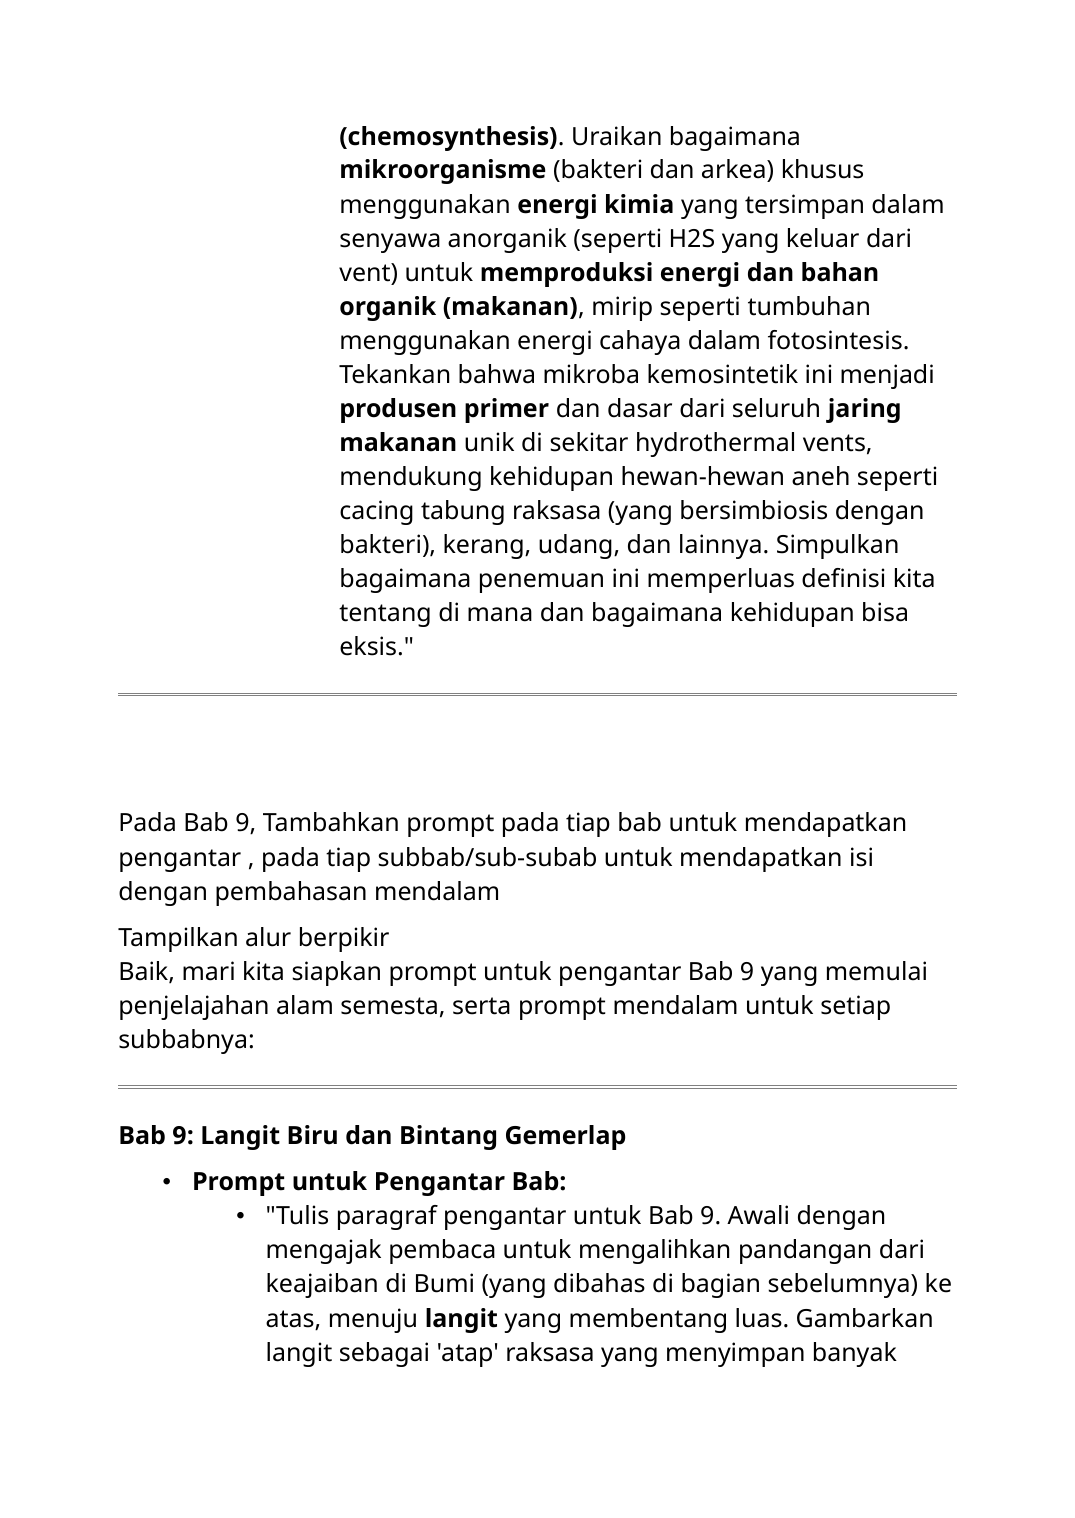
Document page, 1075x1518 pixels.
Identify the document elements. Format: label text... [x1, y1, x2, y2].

list (chemosynthesis). Uraikan bagaimana mikroorganisme (bakteri dan arkea) khusus menggunakan energi kimia yang tersimpan dalam senyawa anorganik (seperti H2S yang keluar dari vent) untuk memproduksi energi dan bahan organik (makanan), mirip seperti tumbuhan menggunakan energi cahaya dalam fotosintesis. Tekankan bahwa mikroba kemosintetik ini menjadi produsen primer dan dasar dari seluruh jaring makanan unik di sekitar hydrothermal vents, mendukung kehidupan hewan-hewan aneh seperti cacing tabung raksasa (yang bersimbiosis dengan bakteri), kerang, udang, dan lainnya. Simpulkan bagaimana penemuan ini memperluas definisi kita tentang di mana dan bagaimana kehidupan bisa eksis." [309, 118, 957, 663]
text Tampilkan alur berpikir [118, 920, 957, 954]
list Prompt untuk Pengantar Bab: [162, 1164, 957, 1198]
text Pada Bab 9, Tambahkan prompt pada tiap bab untuk mendapatkan pengantar , pada tiap subbab/sub-subab untuk mendapatkan isi dengan pembahasan mendalam [118, 805, 957, 907]
text Bab 9: Langit Biru dan Bintang Gemerlap [118, 1117, 957, 1151]
list "Tulis paragraf pengantar untuk Bab 9. Awali dengan mengajak pembaca untuk mengalihkan pandangan dari keajaiban di Bumi (yang dibahas di bagian sebelumnya) ke atas, menuju langit yang membentang luas. Gambarkan langit sebagai 'atap' raksasa yang menyimpan banyak [236, 1198, 957, 1368]
text Baik, mari kita siapkan prompt untuk pengantar Bab 9 yang memulai penjelajahan alam semesta, serta prompt mendalam untuk setiap subbabnya: [118, 954, 957, 1056]
